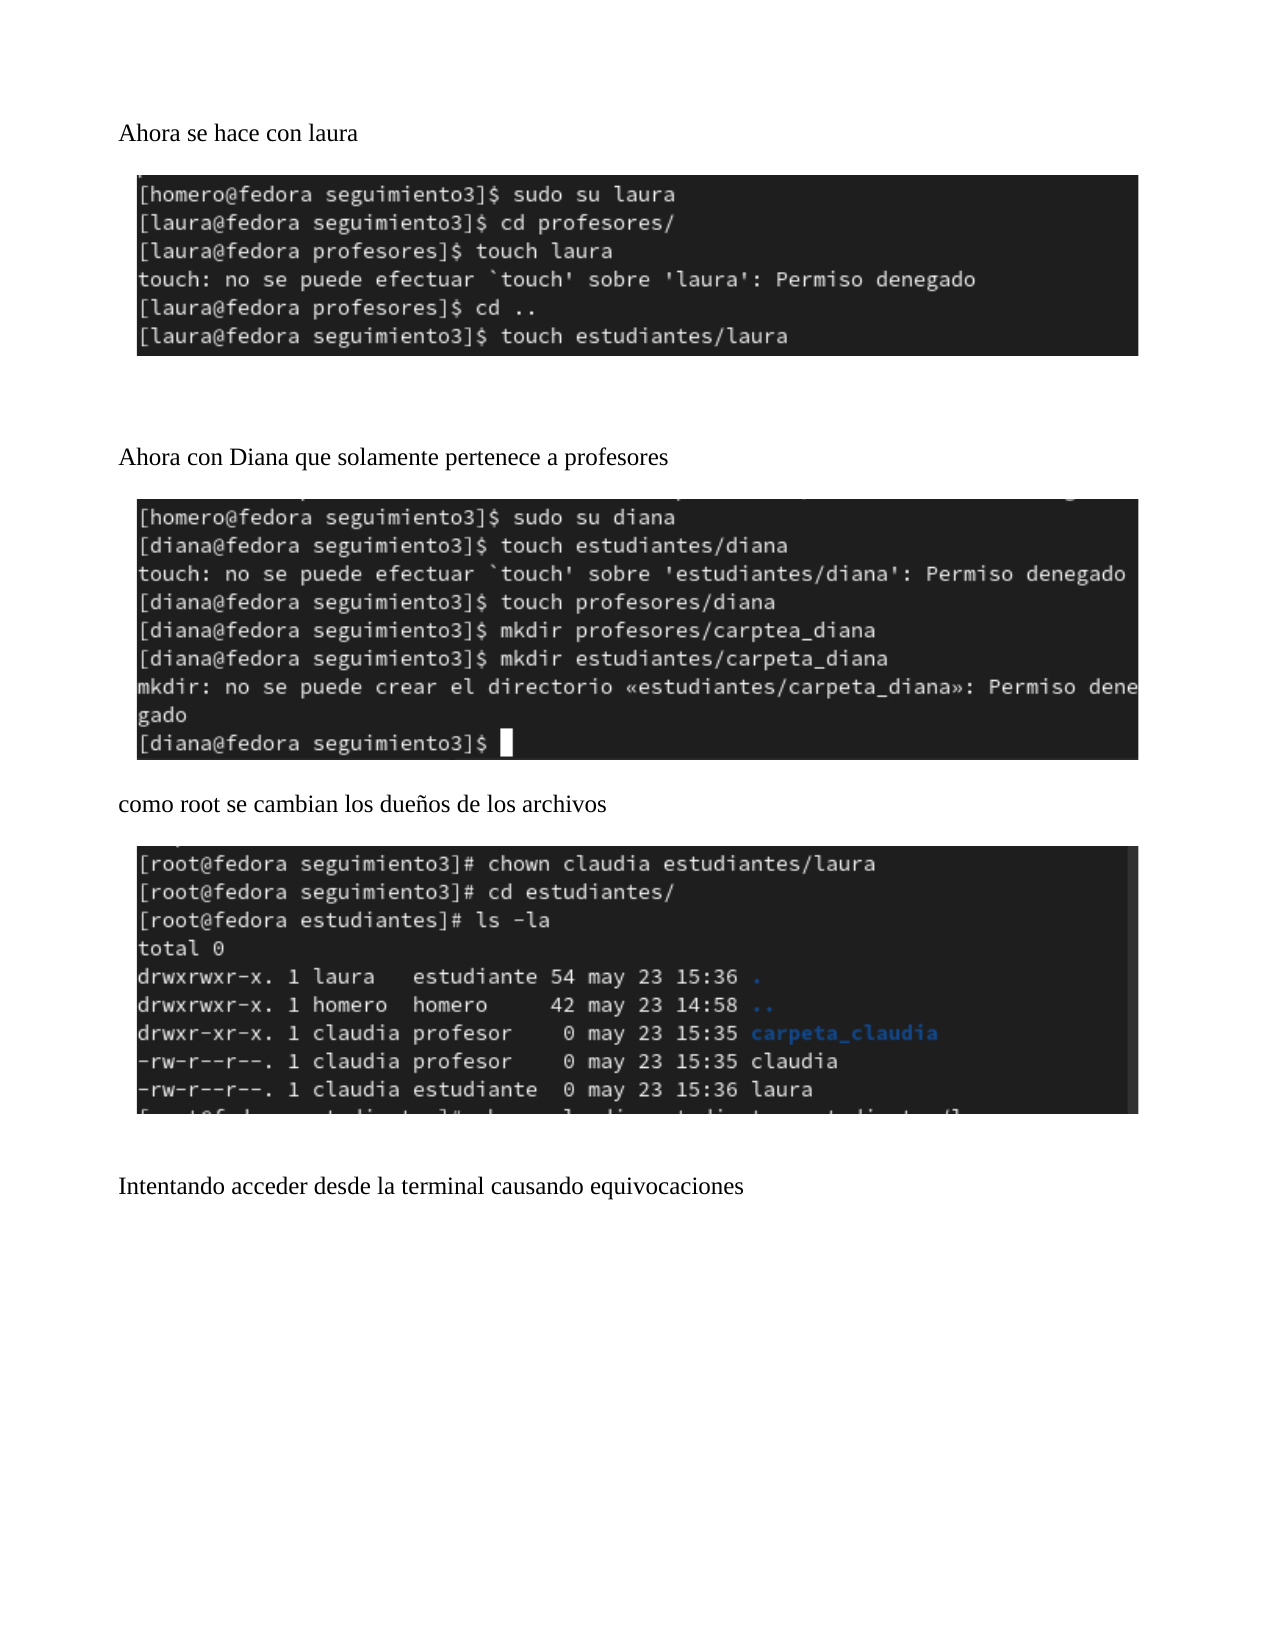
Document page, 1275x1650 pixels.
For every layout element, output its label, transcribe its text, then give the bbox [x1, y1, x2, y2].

text Intentando acceder desde la terminal causando equivocaciones [118, 1171, 1157, 1200]
picture [136, 175, 1139, 356]
text Ahora con Diana que solamente pertenece a profesores [118, 442, 1157, 470]
picture [136, 846, 1139, 1114]
text como root se cambian los dueños de los archivos [118, 789, 1157, 817]
text Ahora se hace con laura [118, 118, 1157, 147]
picture [136, 499, 1139, 760]
